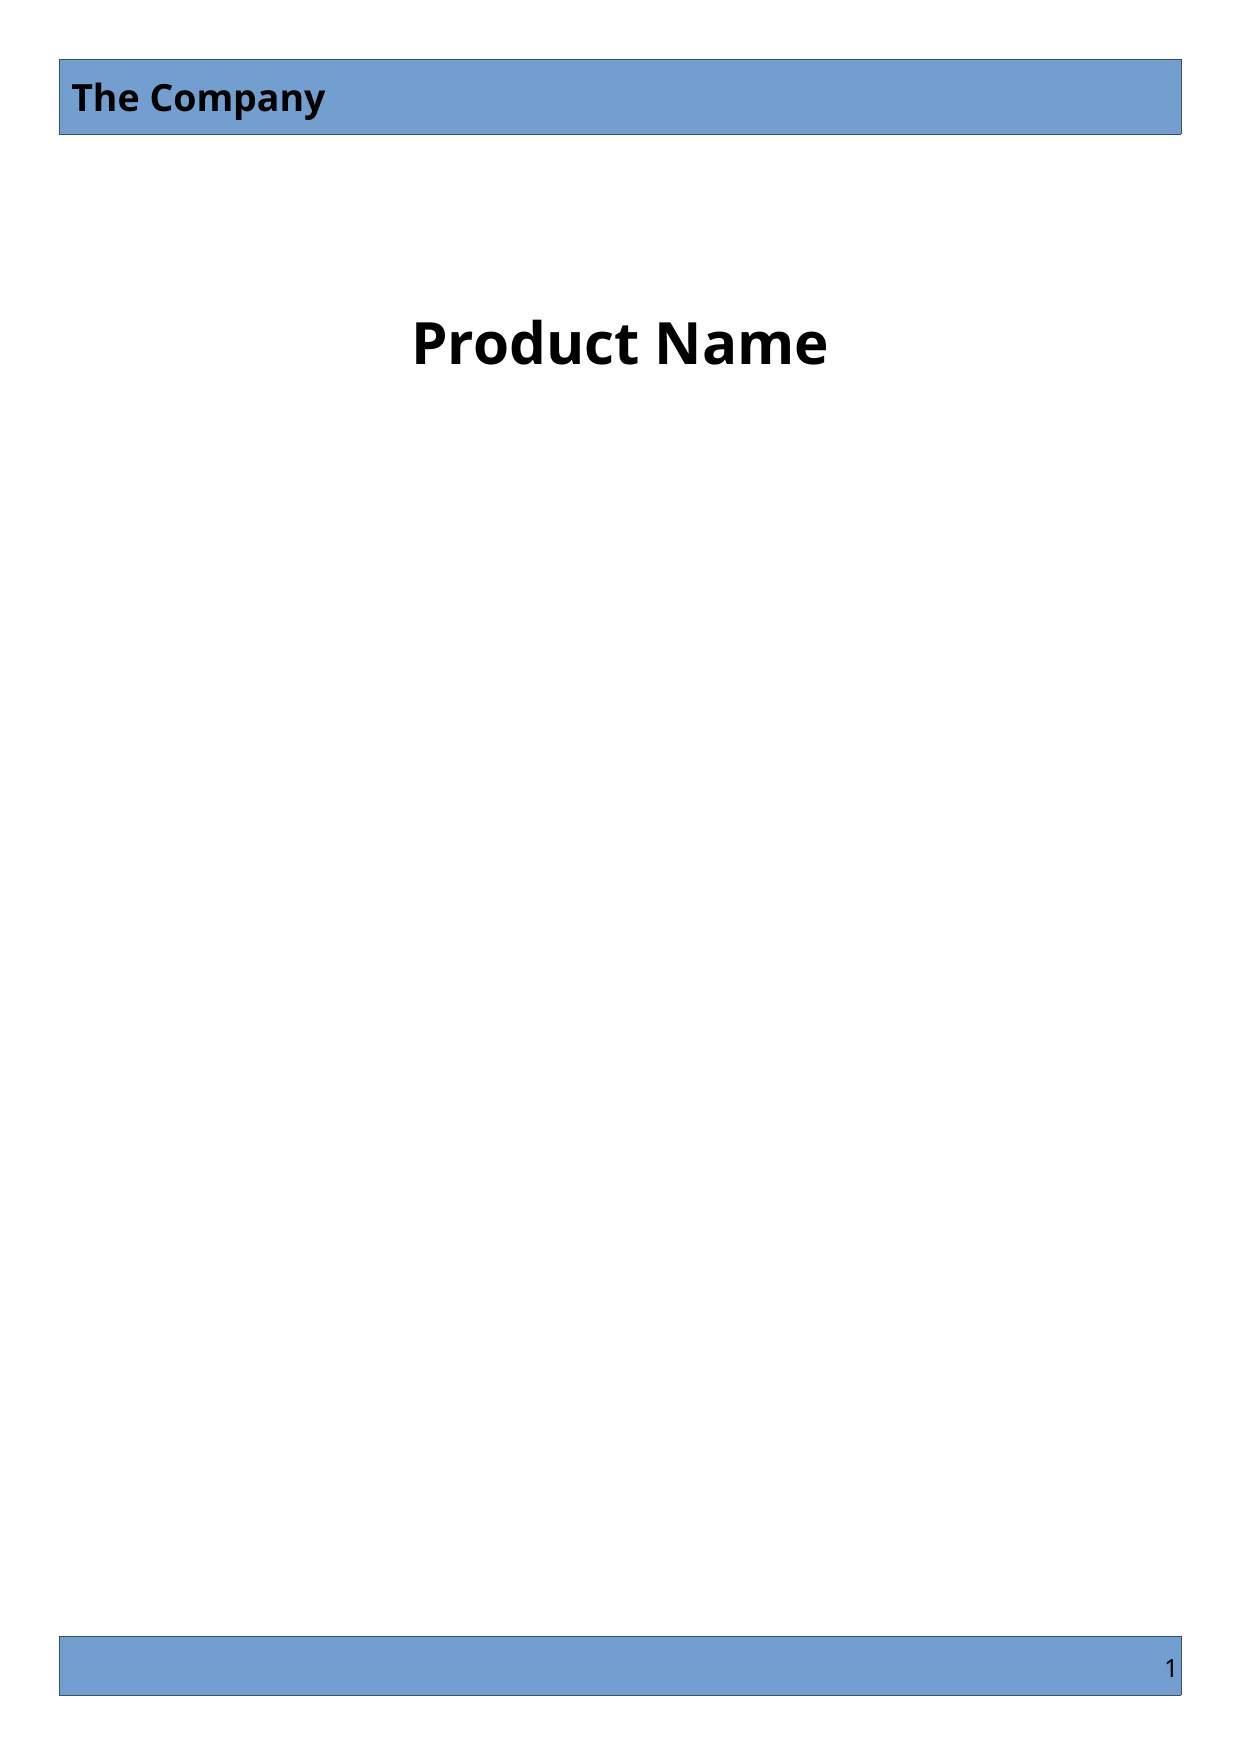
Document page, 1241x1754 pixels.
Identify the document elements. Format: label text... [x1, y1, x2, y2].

title Product Name [59, 302, 1181, 382]
